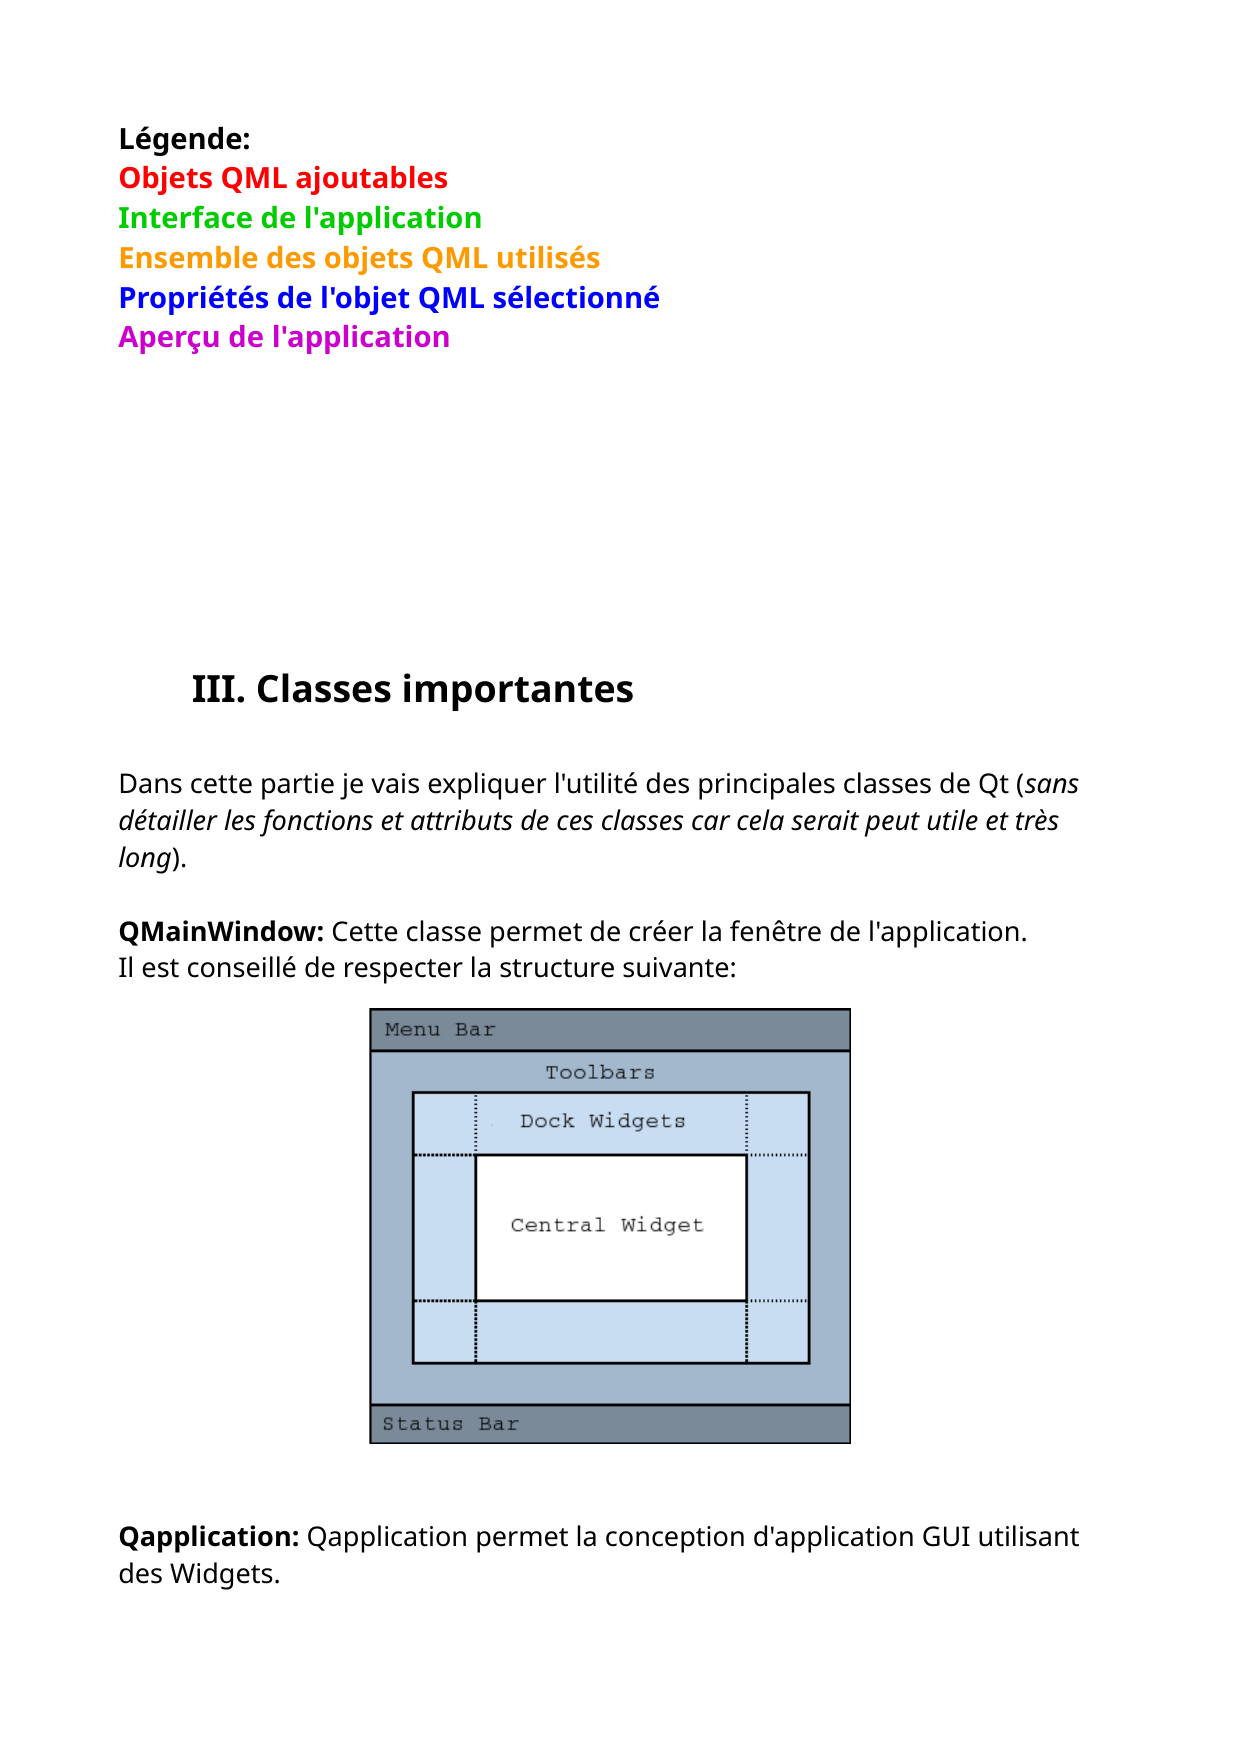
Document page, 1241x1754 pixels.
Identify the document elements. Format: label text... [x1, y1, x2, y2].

text Ensemble des objets QML utilisés [118, 237, 1122, 277]
text QMainWindow: Cette classe permet de créer la fenêtre de l'application. [118, 912, 1122, 949]
text Qapplication: Qapplication permet la conception d'application GUI utilisant des Widgets. [118, 1518, 1122, 1592]
text III. Classes importantes [118, 662, 1122, 713]
picture [369, 1008, 851, 1444]
text Aperçu de l'application [118, 317, 1122, 356]
text Dans cette partie je vais expliquer l'utilité des principales classes de Qt (sans détailler les fonctions et attributs de ces classes car cela serait peut utile et très long). [118, 764, 1122, 875]
text Objets QML ajoutables [118, 158, 1122, 197]
text Il est conseillé de respecter la structure suivante: [118, 949, 1122, 986]
text Interface de l'application [118, 197, 1122, 237]
text Propriétés de l'objet QML sélectionné [118, 277, 1122, 317]
text Légende: [118, 118, 1122, 158]
